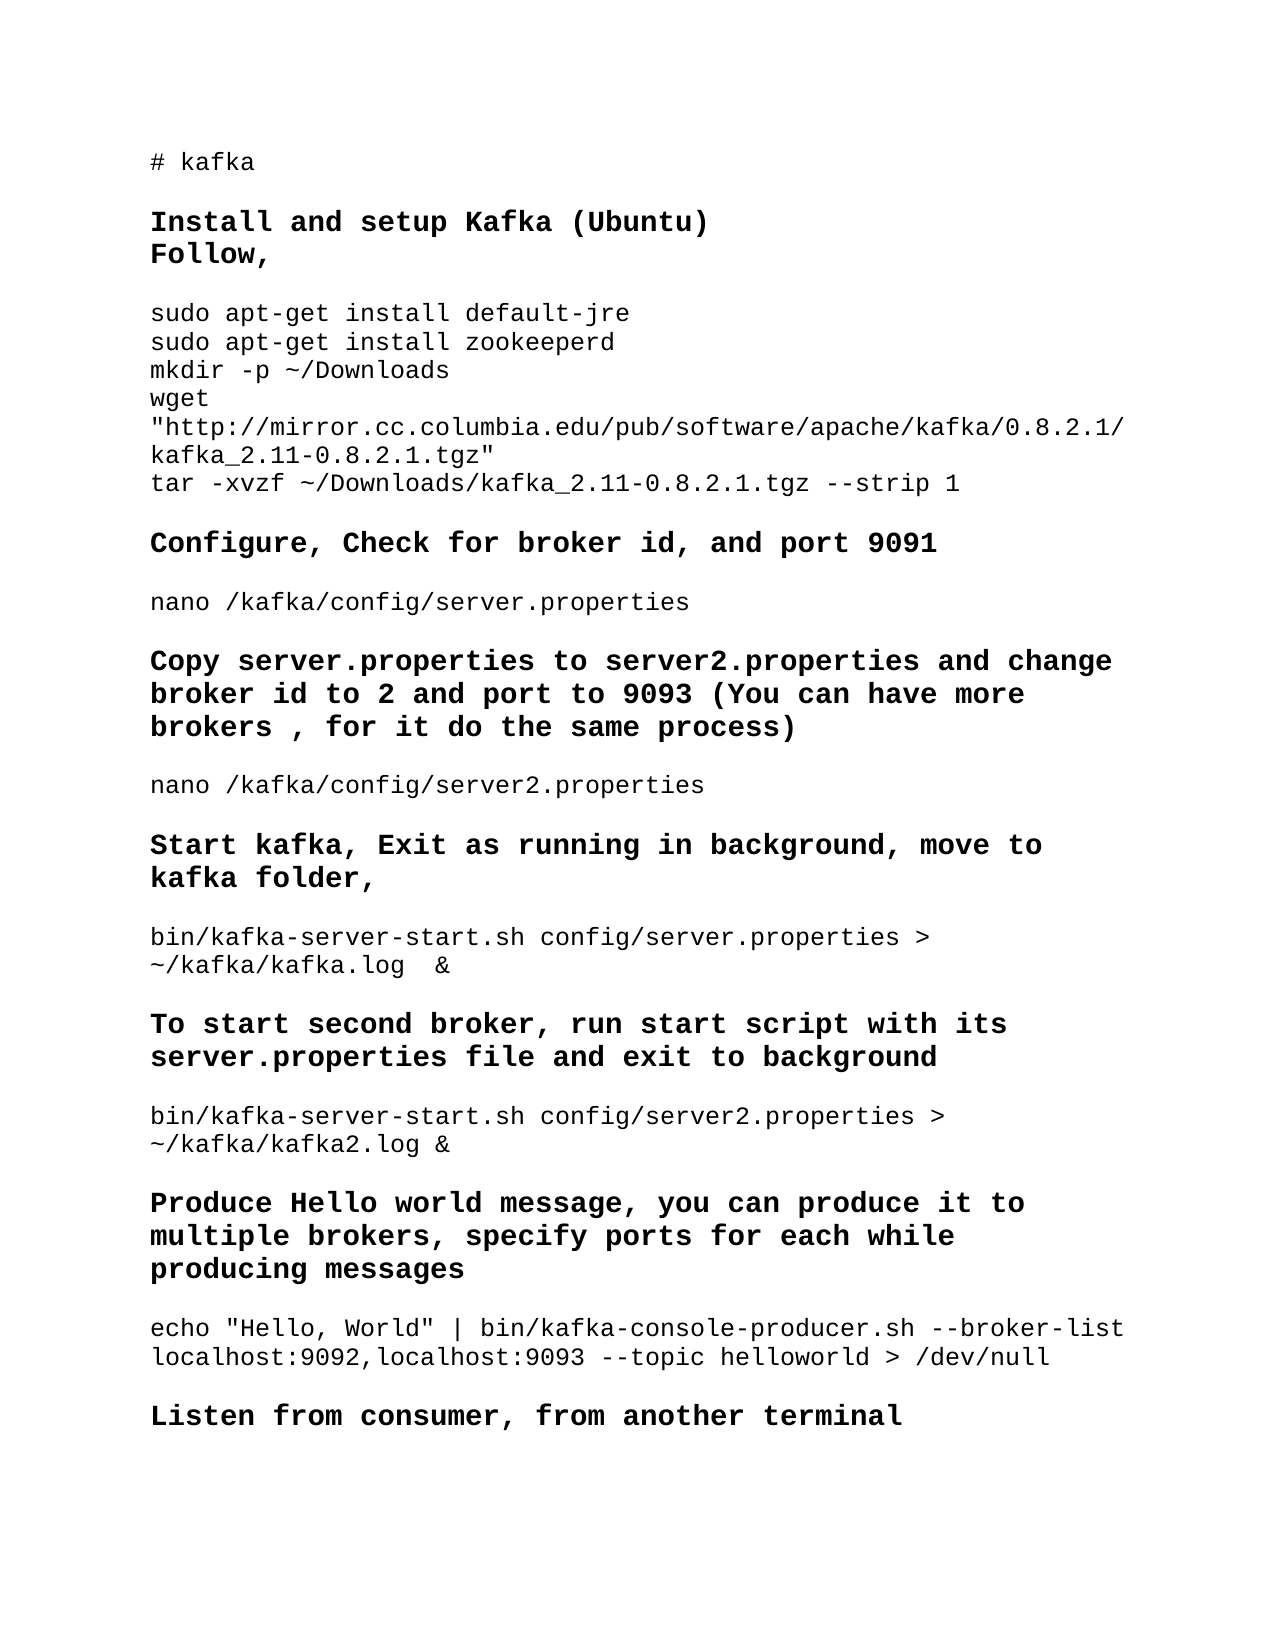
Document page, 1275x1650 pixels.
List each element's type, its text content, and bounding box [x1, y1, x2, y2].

text # kafka [150, 150, 1125, 178]
text sudo apt-get install default-jre [150, 301, 1125, 329]
text tar -xvzf ~/Downloads/kafka_2.11-0.8.2.1.tgz --strip 1 [150, 471, 1125, 499]
text nano /kafka/config/server2.properties [150, 773, 1125, 801]
text Configure, Check for broker id, and port 9091 [150, 528, 1125, 561]
text To start second broker, run start script with its server.properties file and exit to background [150, 1009, 1125, 1075]
text wget "http://mirror.cc.columbia.edu/pub/software/apache/kafka/0.8.2.1/kafka_2.11-0.8.2.1.tgz" [150, 386, 1125, 471]
text bin/kafka-server-start.sh config/server2.properties > ~/kafka/kafka2.log & [150, 1103, 1125, 1160]
text Follow, [150, 240, 1125, 273]
text Install and setup Kafka (Ubuntu) [150, 207, 1125, 240]
text Listen from consumer, from another terminal [150, 1401, 1125, 1434]
text Start kafka, Exit as running in background, move to kafka folder, [150, 830, 1125, 896]
text sudo apt-get install zookeeperd [150, 329, 1125, 358]
text echo "Hello, World" | bin/kafka-console-producer.sh --broker-list localhost:9092,localhost:9093 --topic helloworld > /dev/null [150, 1316, 1125, 1373]
text Copy server.properties to server2.properties and change broker id to 2 and port to 9093 (You can have more brokers , for it do the same process) [150, 646, 1125, 745]
text mkdir -p ~/Downloads [150, 358, 1125, 386]
text nano /kafka/config/server.properties [150, 589, 1125, 617]
text bin/kafka-server-start.sh config/server.properties > ~/kafka/kafka.log & [150, 924, 1125, 981]
text Produce Hello world message, you can produce it to multiple brokers, specify ports for each while producing messages [150, 1188, 1125, 1288]
